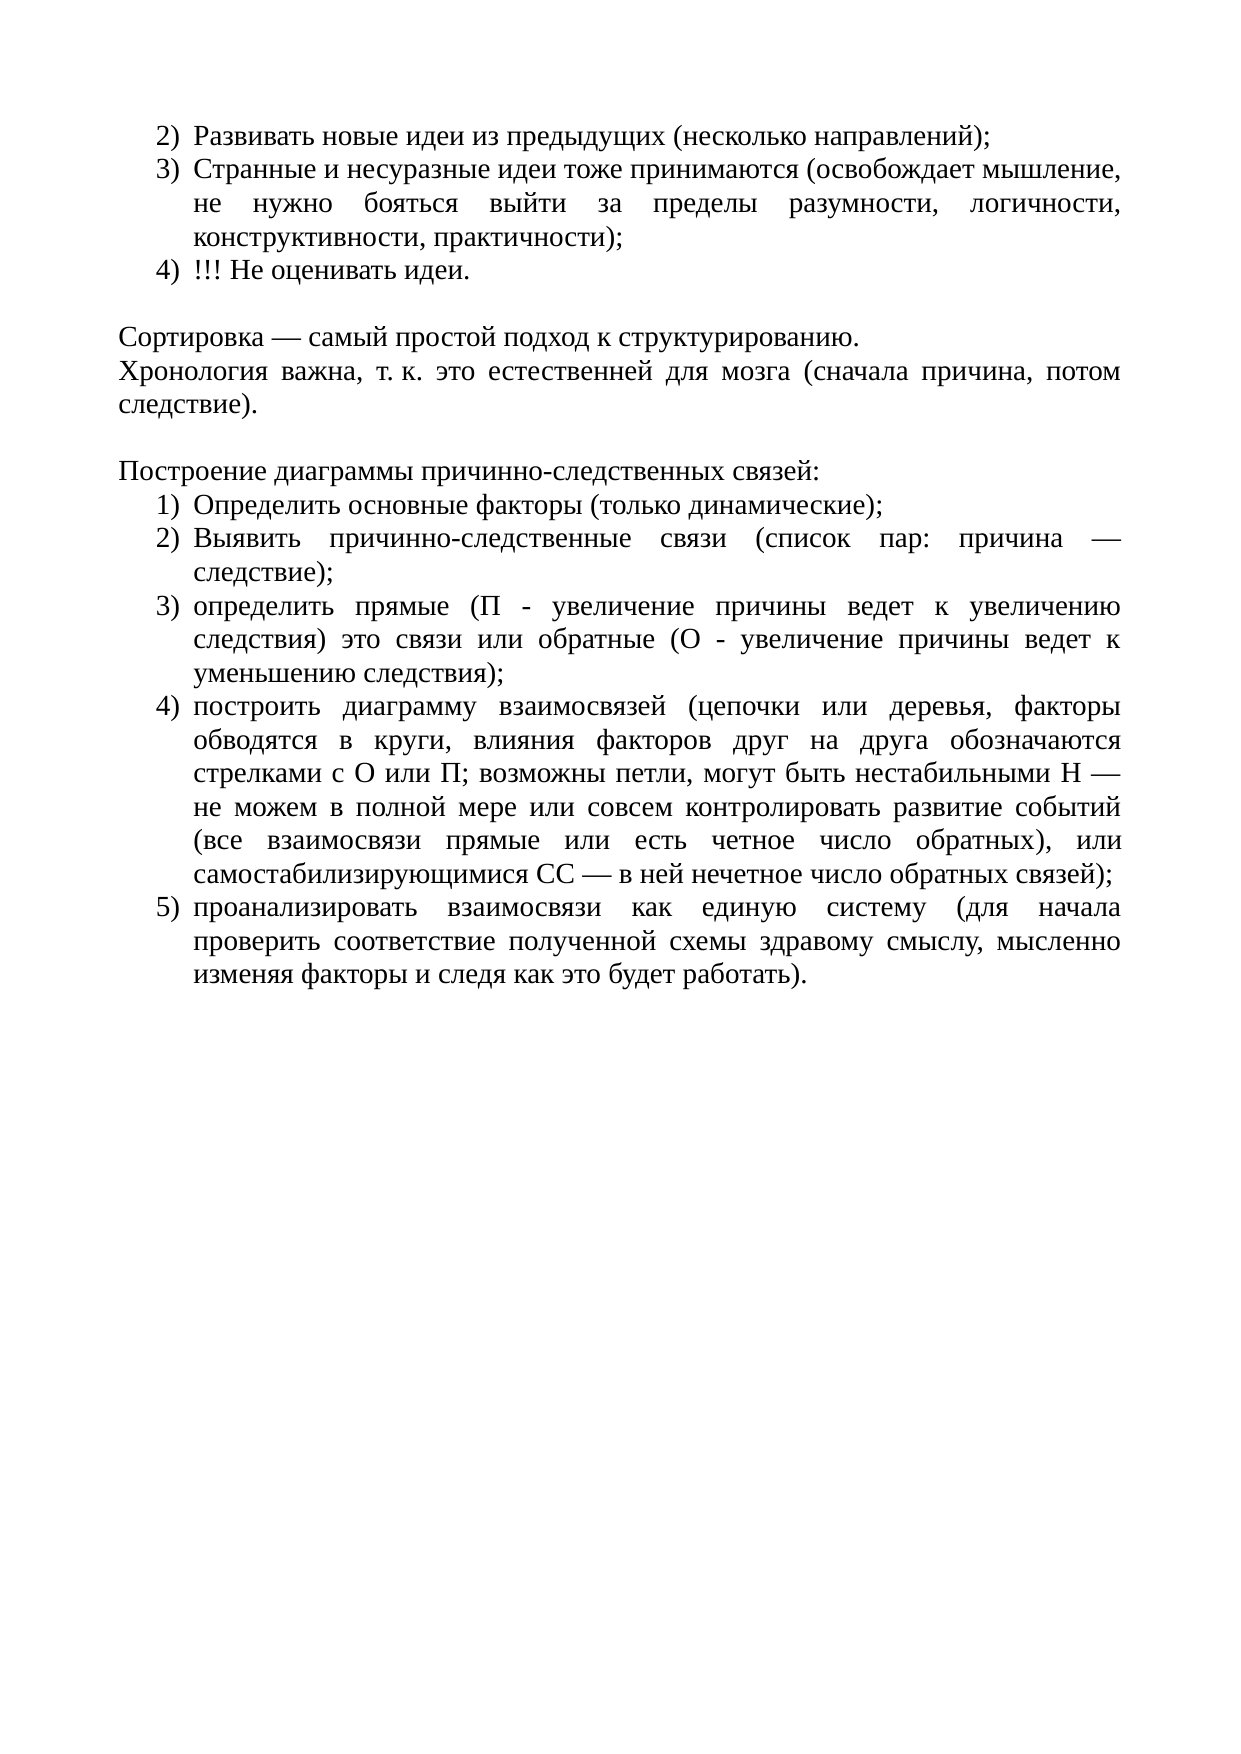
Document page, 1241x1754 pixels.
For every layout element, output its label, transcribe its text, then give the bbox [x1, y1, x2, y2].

list проанализировать взаимосвязи как единую систему (для начала проверить соответствие полученной схемы здравому смыслу, мысленно изменяя факторы и следя как это будет работать). [156, 889, 1122, 990]
list Определить основные факторы (только динамические); [156, 487, 1122, 521]
text Построение диаграммы причинно-следственных связей: [118, 453, 1122, 487]
list Странные и несуразные идеи тоже принимаются (освобождает мышление, не нужно бояться выйти за пределы разумности, логичности, конструктивности, практичности); [156, 152, 1122, 252]
text Хронология важна, т. к. это естественней для мозга (сначала причина, потом следствие). [118, 353, 1122, 420]
list определить прямые (П - увеличение причины ведет к увеличению следствия) это связи или обратные (О - увеличение причины ведет к уменьшению следствия); [156, 588, 1122, 688]
list Выявить причинно-следственные связи (список пар: причина — следствие); [156, 521, 1122, 588]
list построить диаграмму взаимосвязей (цепочки или деревья, факторы обводятся в круги, влияния факторов друг на друга обозначаются стрелками с О или П; возможны петли, могут быть нестабильными Н — не можем в полной мере или совсем контролировать развитие событий (все взаимосвязи прямые или есть четное число обратных), или самостабилизирующимися СС — в ней нечетное число обратных связей); [156, 688, 1122, 889]
list Развивать новые идеи из предыдущих (несколько направлений); [156, 118, 1122, 152]
list !!! Не оценивать идеи. [156, 252, 1122, 286]
text Сортировка — самый простой подход к структурированию. [118, 319, 1122, 353]
